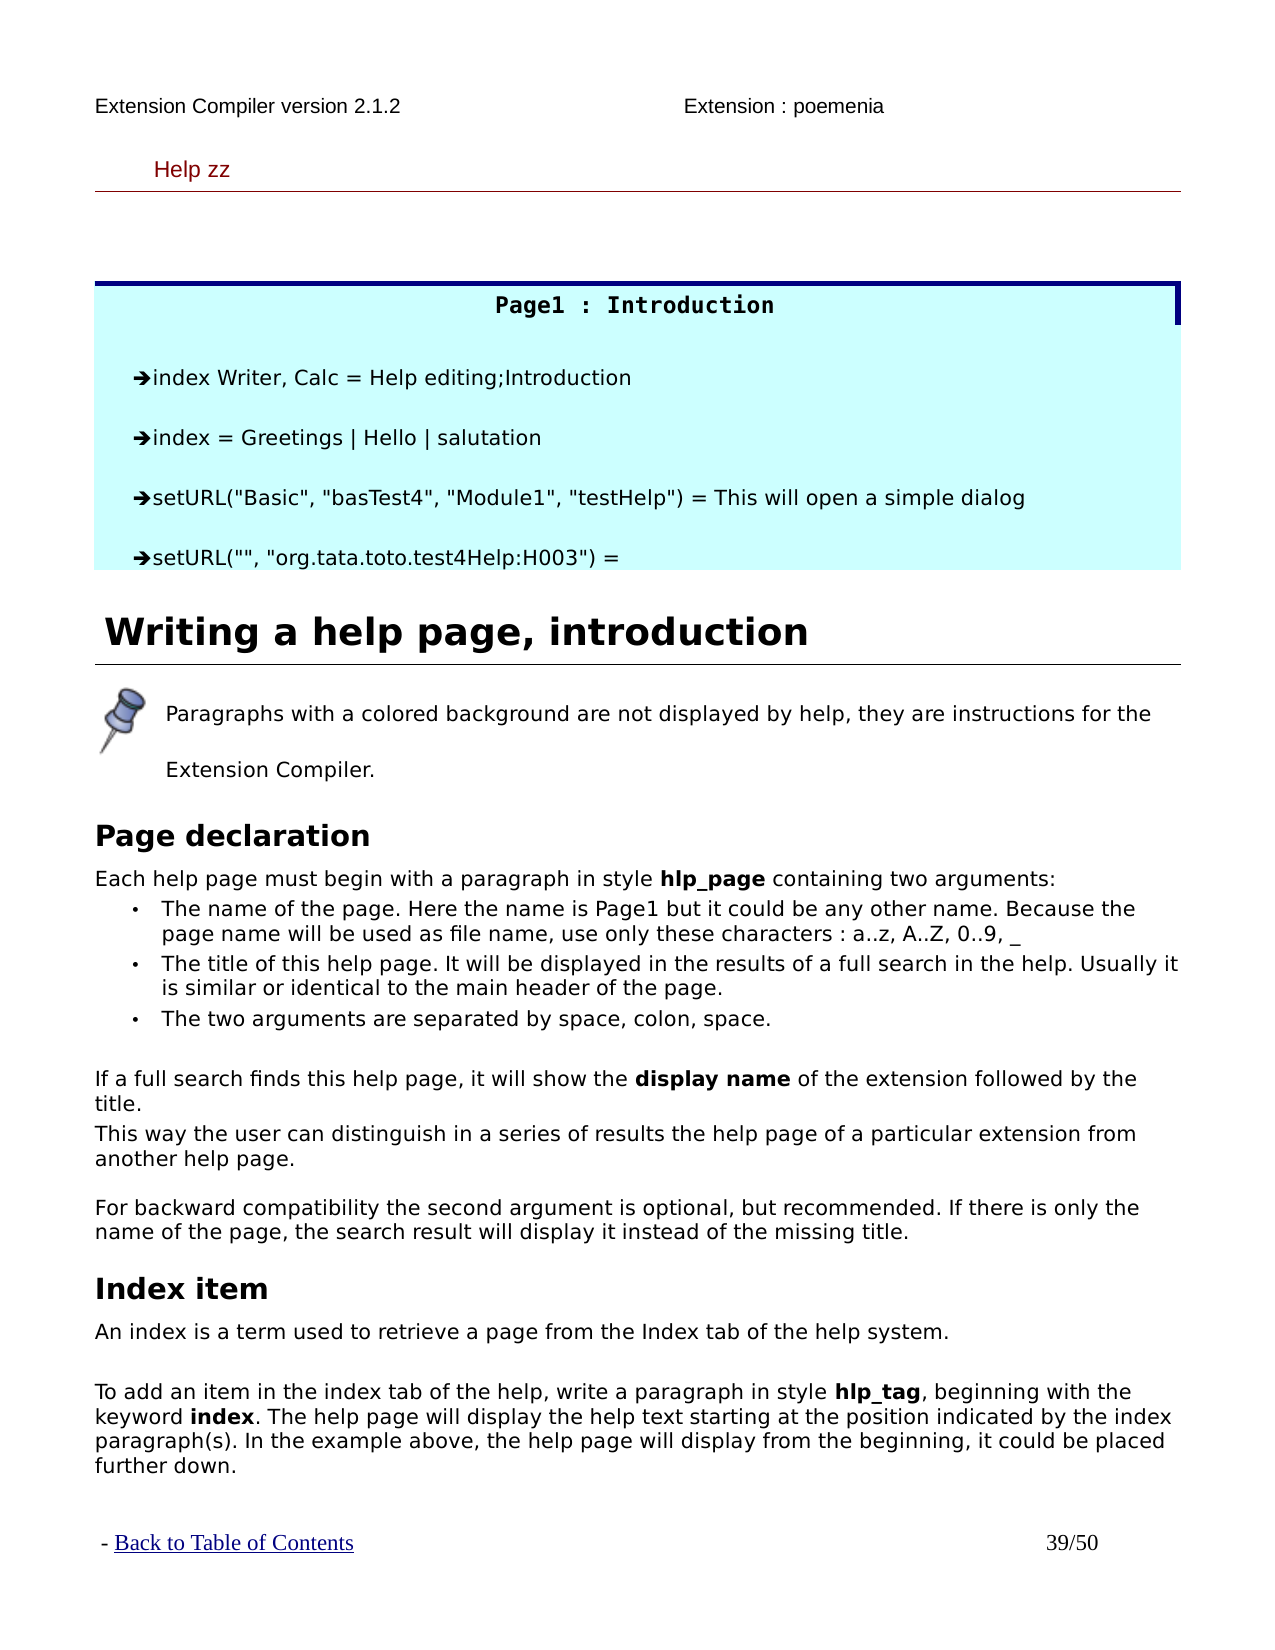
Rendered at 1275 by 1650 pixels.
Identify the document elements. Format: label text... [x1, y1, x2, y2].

text If a full search finds this help page, it will show the display name of the extension followed by the title. [94, 1067, 1181, 1116]
text Index item [94, 1272, 1181, 1306]
text Each help page must begin with a paragraph in style hlp_page containing two arguments: [94, 867, 1181, 891]
list index = Greetings | Hello | salutation [94, 426, 1181, 451]
text This way the user can distinguish in a series of results the help page of a particular extension from another help page. For backward compatibility the second argument is optional, but recommended. If there is only the name of the page, the search result will display it instead of the missing title. [94, 1122, 1181, 1244]
text An index is a term used to retrieve a page from the Index tab of the help system. [94, 1319, 1181, 1344]
text Page1 : Introduction [94, 282, 1175, 325]
list Paragraphs with a colored background are not displayed by help, they are instructions for the Extension Compiler. [94, 685, 1181, 783]
text To add an item in the index tab of the help, write a paragraph in style hlp_tag, beginning with the keyword index. The help page will display the help text starting at the position indicated by the index paragraph(s). In the example above, the help page will display from the beginning, it could be placed further down. [94, 1380, 1181, 1478]
list setURL("Basic", "basTest4", "Module1", "testHelp") = This will open a simple dialog [94, 486, 1181, 510]
text Writing a help page, introduction [94, 601, 1181, 664]
list index Writer, Calc = Help editing;Introduction [94, 366, 1181, 391]
list The name of the page. Here the name is Page1 but it could be any other name. Because the page name will be used as file name, use only these characters : a..z, A..Z, 0..9, _ [132, 897, 1181, 946]
picture [95, 686, 151, 757]
text Help zz [94, 147, 1181, 192]
list The two arguments are separated by space, colon, space. [132, 1007, 1181, 1031]
list The title of this help page. It will be displayed in the results of a full search in the help. Usually it is similar or identical to the main header of the page. [132, 952, 1181, 1001]
text Page declaration [94, 819, 1181, 853]
list setURL("", "org.tata.toto.test4Help:H003") = [94, 546, 1181, 570]
